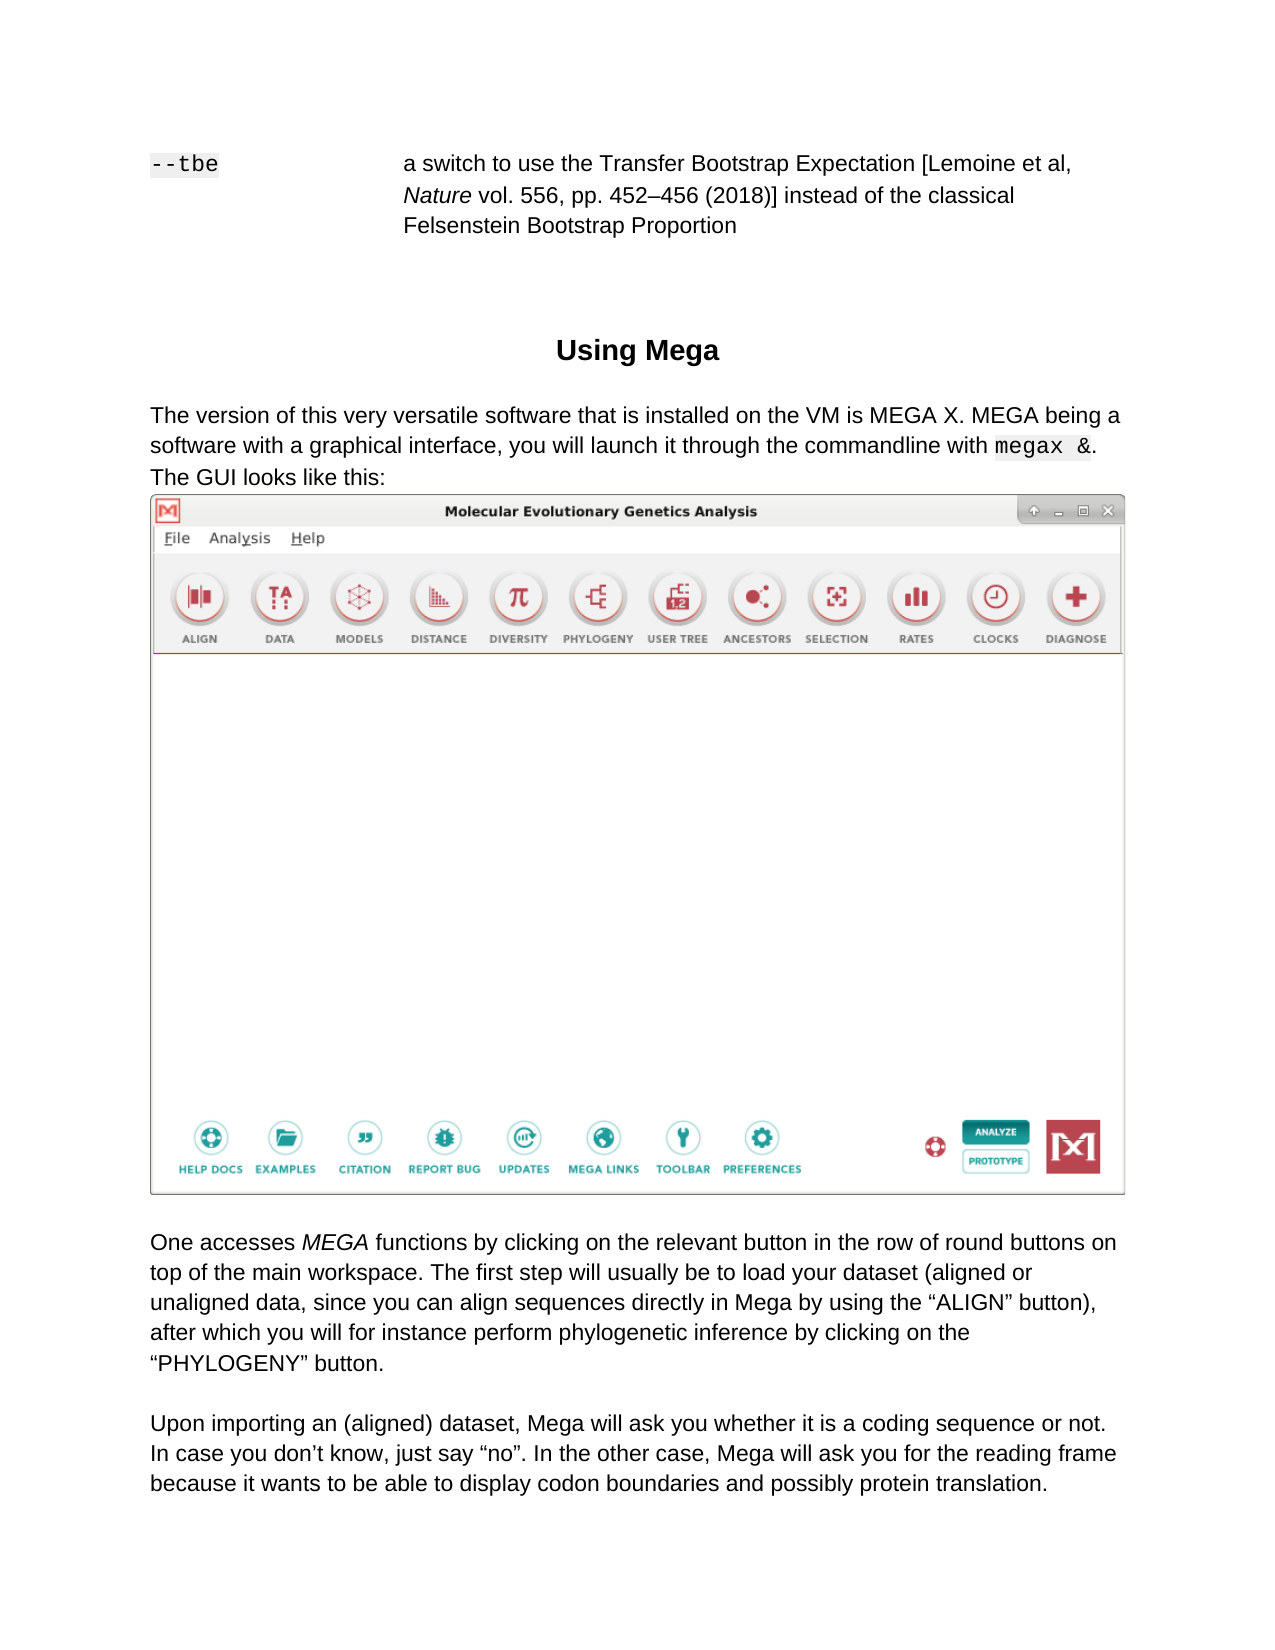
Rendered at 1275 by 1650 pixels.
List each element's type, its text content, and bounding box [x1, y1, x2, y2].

text Using Mega [150, 333, 1125, 367]
text The version of this very versatile software that is installed on the VM is MEGA X. MEGA being a software with a graphical interface, you will launch it through the commandline with megax &. The GUI looks like this: [150, 402, 1125, 491]
picture [150, 494, 1125, 1195]
text Upon importing an (aligned) dataset, Mega will ask you whether it is a coding sequence or not. In case you don’t know, just say “no”. In the other case, Mega will ask you for the reading frame because it wants to be able to display codon boundaries and possibly protein translation. [150, 1410, 1125, 1497]
text --tbe a switch to use the Transfer Bootstrap Expectation [Lemoine et al, Nature vol. 556, pp. 452–456 (2018)] instead of the classical Felsenstein Bootstrap Proportion [150, 150, 1125, 239]
text One accesses MEGA functions by clicking on the relevant button in the row of round buttons on top of the main workspace. The first step will usually be to load your dataset (aligned or unaligned data, since you can align sequences directly in Mega by using the “ALIGN” button), after which you will for instance perform phylogenetic inference by clicking on the “PHYLOGENY” button. [150, 1229, 1125, 1376]
